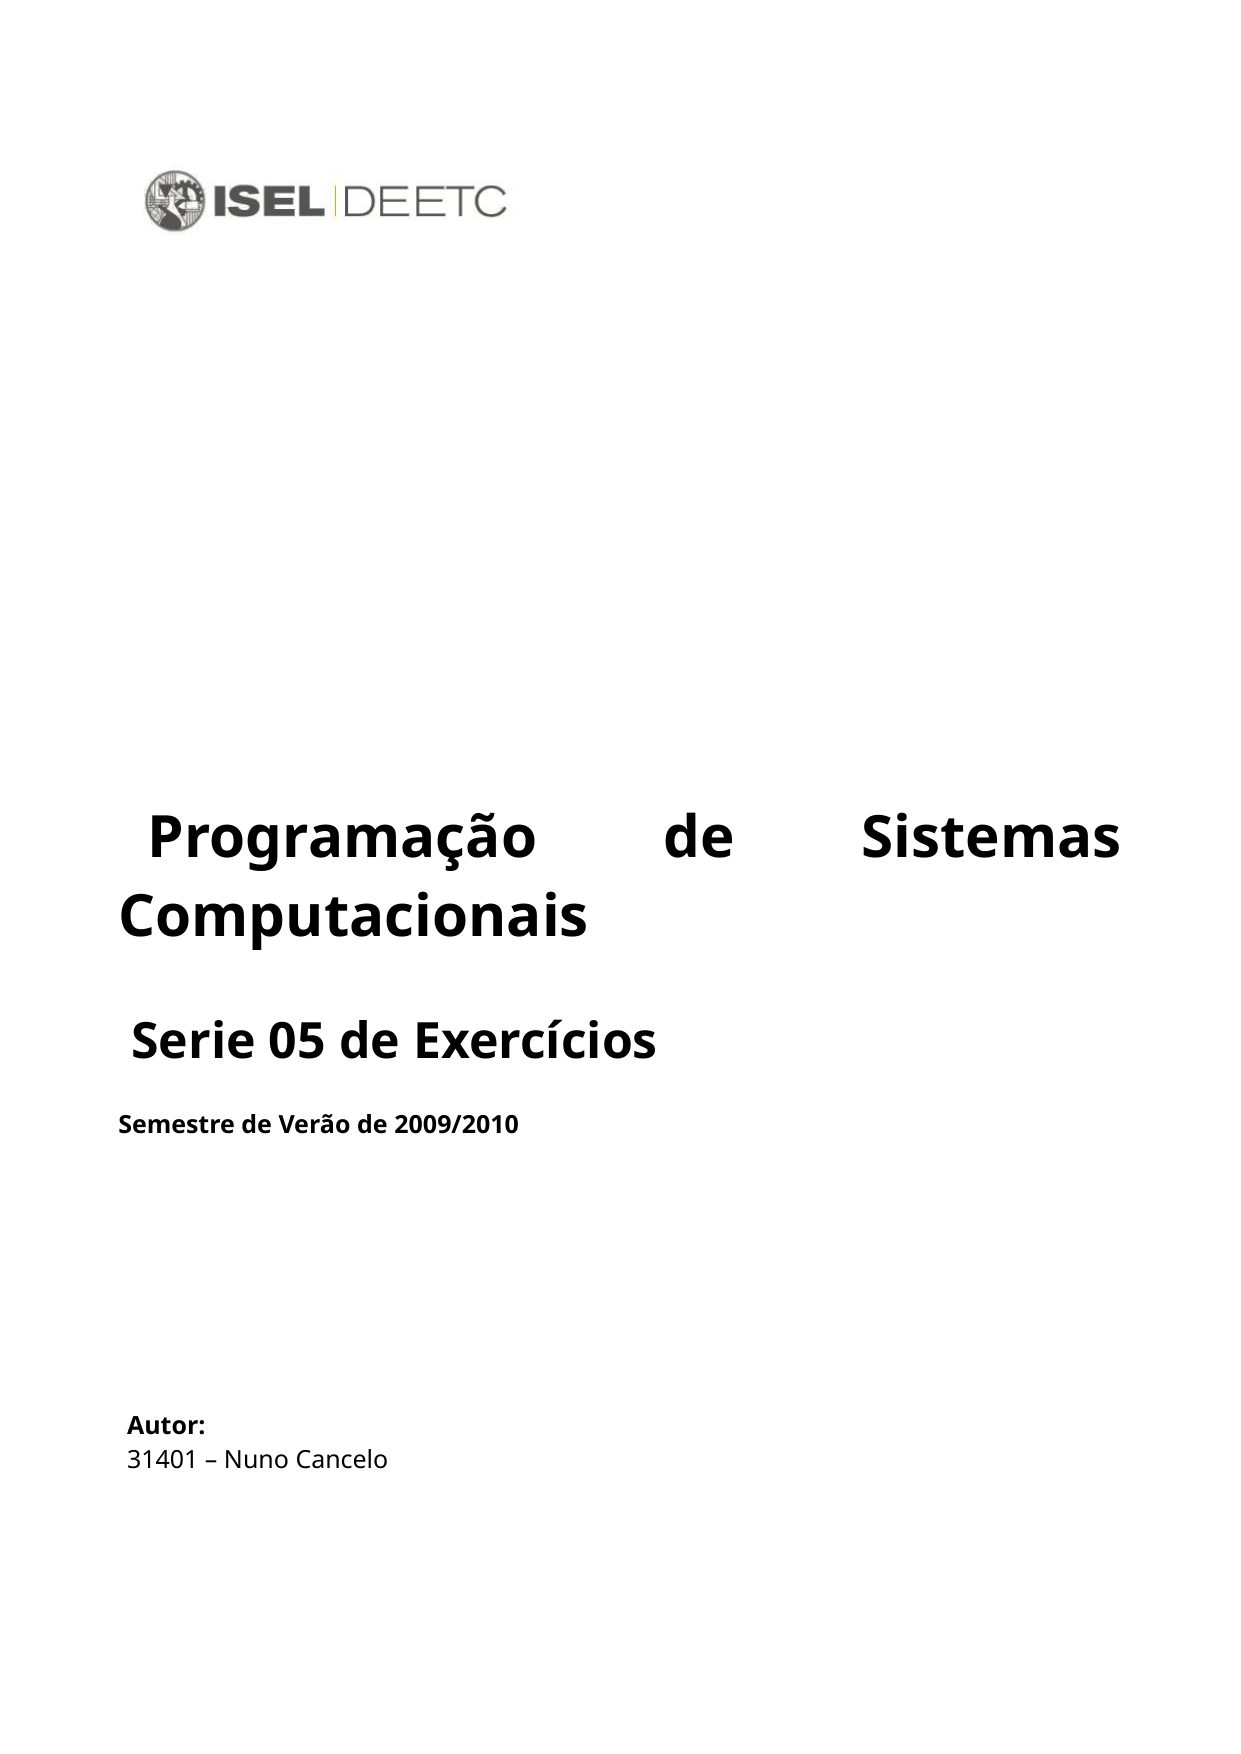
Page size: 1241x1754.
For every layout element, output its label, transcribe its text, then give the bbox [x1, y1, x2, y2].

text Serie 05 de Exercícios [118, 1005, 1122, 1073]
text Programação de Sistemas Computacionais [118, 795, 1122, 954]
picture [135, 155, 537, 257]
text Semestre de Verão de 2009/2010 [118, 1107, 1122, 1141]
